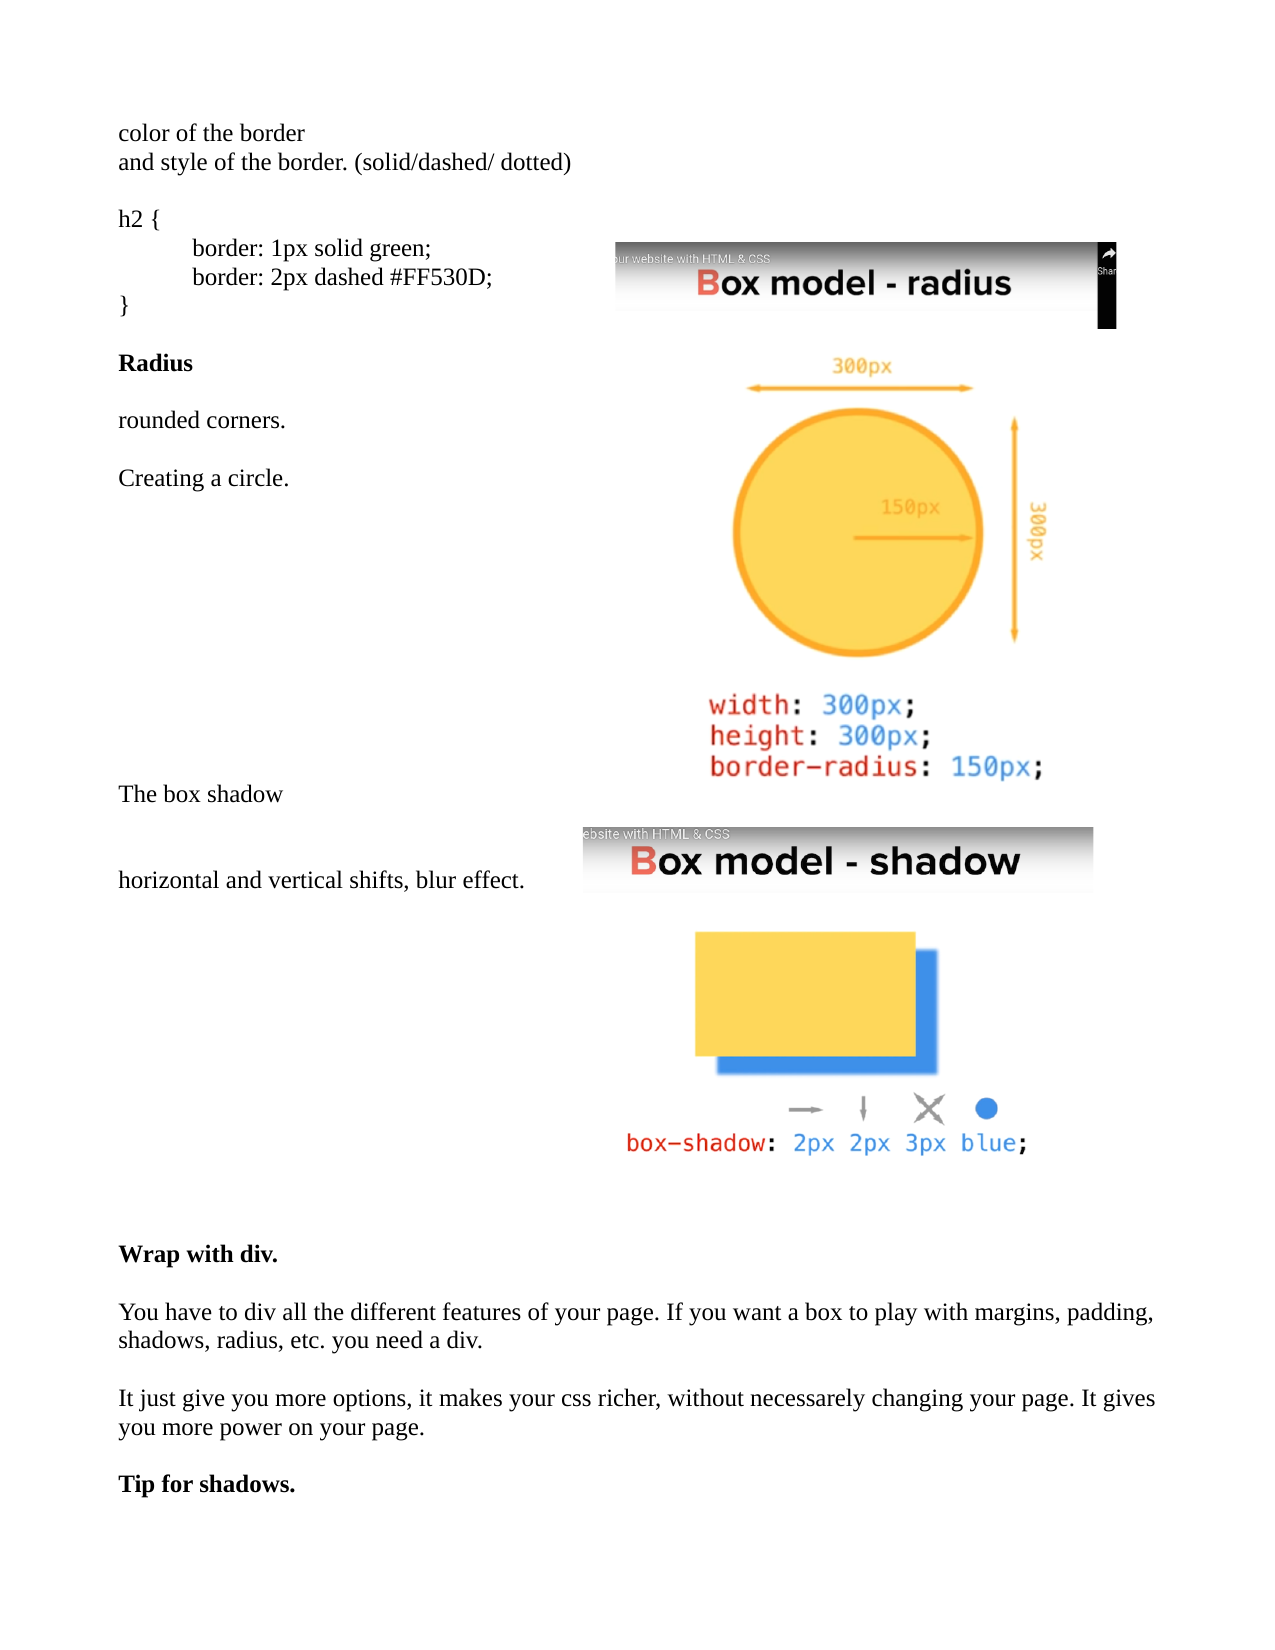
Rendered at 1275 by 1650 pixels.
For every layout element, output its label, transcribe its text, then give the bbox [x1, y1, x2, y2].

text rounded corners. [118, 406, 594, 434]
text horizontal and vertical shifts, blur effect. [118, 866, 582, 894]
text [1122, 348, 1157, 377]
text [1117, 291, 1157, 319]
text [1094, 866, 1157, 894]
text It just give you more options, it makes your css richer, without necessarely changing your page. It gives you more power on your page. [118, 1383, 1157, 1441]
text [1122, 463, 1157, 492]
picture [582, 827, 1094, 1194]
text [1122, 406, 1157, 434]
text The box shadow [118, 779, 1157, 808]
text You have to div all the different features of your page. If you want a box to play with margins, padding, shadows, radius, etc. you need a div. [118, 1297, 1157, 1354]
text } [118, 291, 615, 319]
text color of the border [118, 118, 1157, 147]
text border: 1px solid green; [118, 233, 1157, 262]
text [1117, 262, 1157, 291]
text and style of the border. (solid/dashed/ dotted) [118, 147, 1157, 176]
text Creating a circle. [118, 463, 594, 492]
text h2 { [118, 204, 1157, 233]
text Tip for shadows. [118, 1469, 1157, 1498]
text border: 2px dashed #FF530D; [118, 262, 615, 291]
picture [594, 242, 1122, 782]
text Radius [118, 348, 594, 377]
text Wrap with div. [118, 1239, 1157, 1268]
